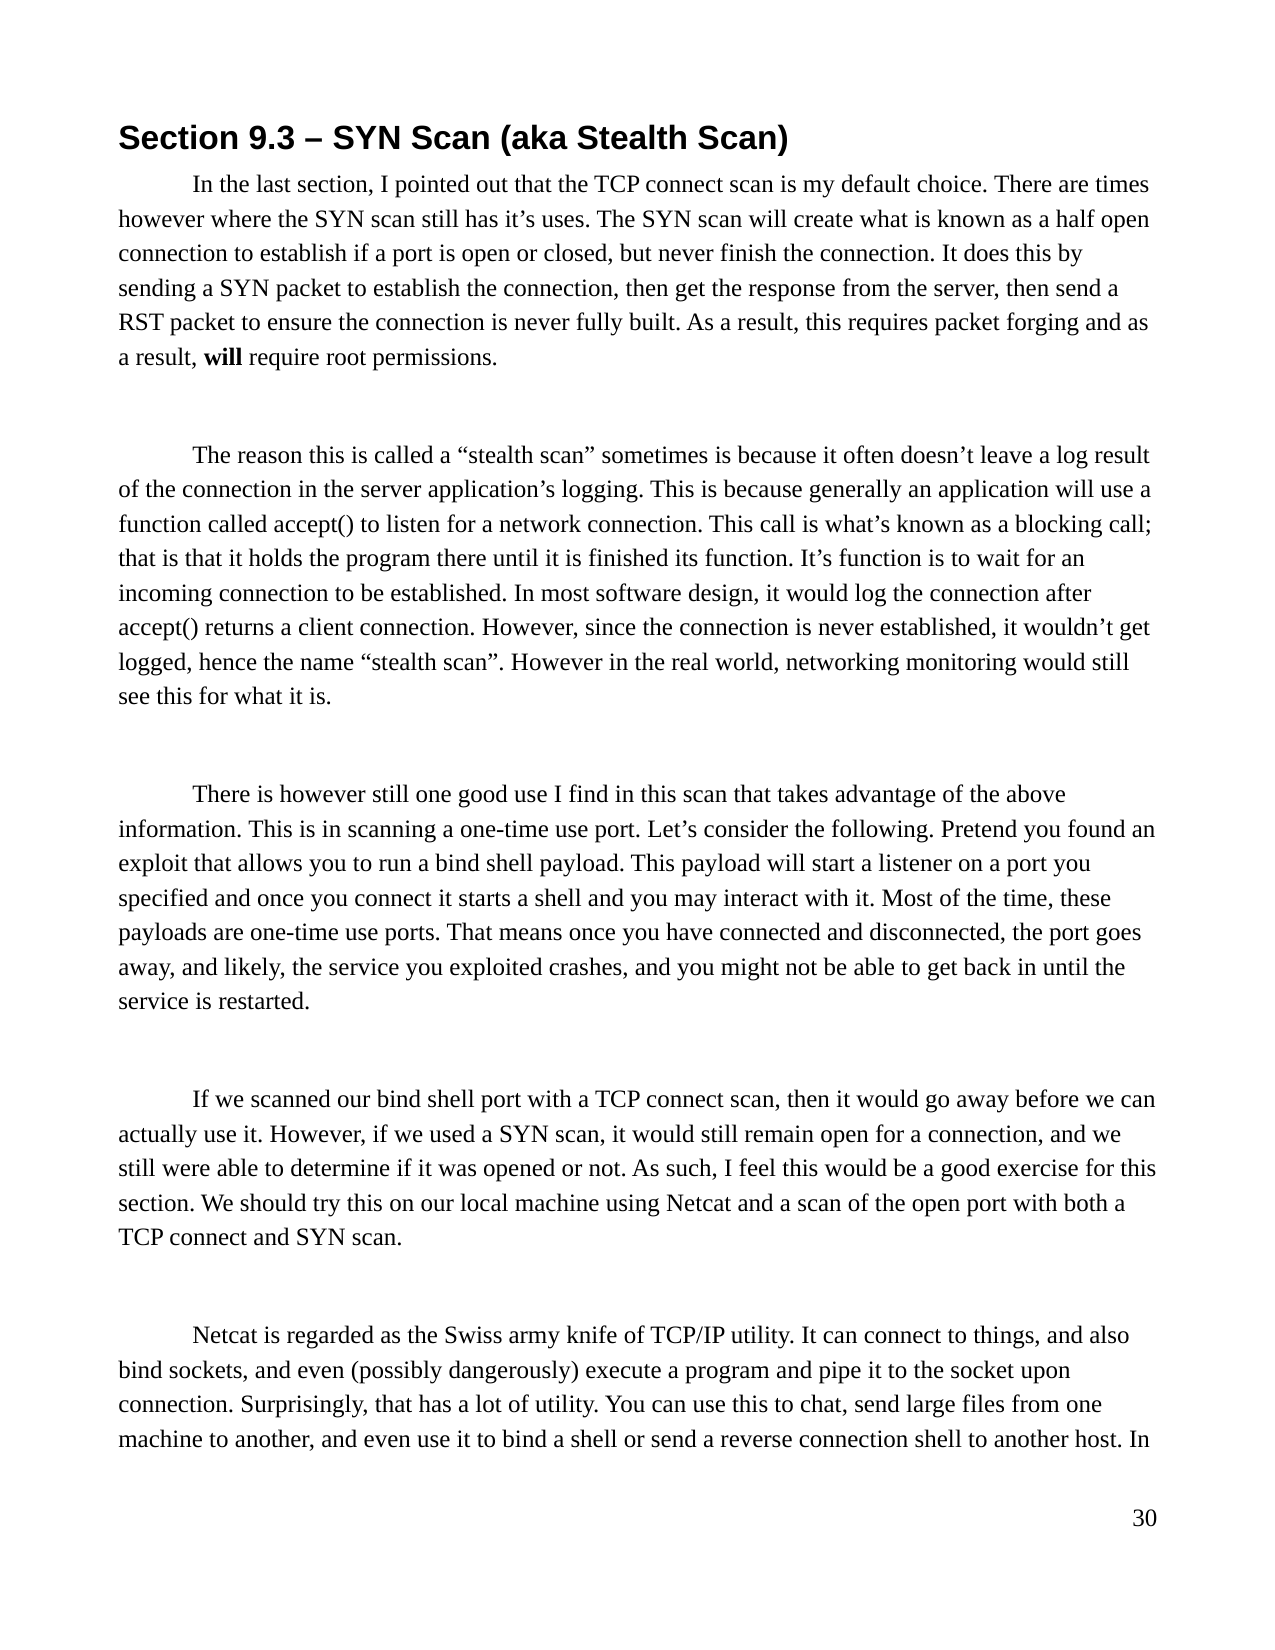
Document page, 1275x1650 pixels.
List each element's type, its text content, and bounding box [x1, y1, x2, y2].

subtitle Section 9.3 – SYN Scan (aka Stealth Scan) [118, 118, 1157, 157]
text Netcat is regarded as the Swiss army knife of TCP/IP utility. It can connect to things, and also bind sockets, and even (possibly dangerously) execute a program and pipe it to the socket upon connection. Surprisingly, that has a lot of utility. You can use this to chat, send large files from one machine to another, and even use it to bind a shell or send a reverse connection shell to another host. In [118, 1320, 1157, 1452]
text In the last section, I pointed out that the TCP connect scan is my default choice. There are times however where the SYN scan still has it’s uses. The SYN scan will create what is known as a half open connection to establish if a port is open or closed, but never finish the connection. It does this by sending a SYN packet to establish the connection, then get the response from the server, then send a RST packet to ensure the connection is never fully built. As a result, this requires packet forging and as a result, will require root permissions. [118, 169, 1157, 370]
text The reason this is called a “stealth scan” sometimes is because it often doesn’t leave a log result of the connection in the server application’s logging. This is because generally an application will use a function called accept() to listen for a network connection. This call is what’s known as a blocking call; that is that it holds the program there until it is finished its function. It’s function is to wait for an incoming connection to be established. In most software design, it would log the connection after accept() returns a client connection. However, since the connection is never established, it wouldn’t get logged, hence the name “stealth scan”. However in the real world, networking monitoring would still see this for what it is. [118, 440, 1157, 710]
text There is however still one good use I find in this scan that takes advantage of the above information. This is in scanning a one-time use port. Let’s consider the following. Pretend you found an exploit that allows you to run a bind shell payload. This payload will start a listener on a port you specified and once you connect it starts a shell and you may interact with it. Most of the time, these payloads are one-time use ports. That means once you have connected and disconnected, the port goes away, and likely, the service you exploited crashes, and you might not be able to get back in until the service is restarted. [118, 779, 1157, 1015]
text If we scanned our bind shell port with a TCP connect scan, then it would go away before we can actually use it. However, if we used a SYN scan, it would still remain open for a connection, and we still were able to determine if it was opened or not. As such, I feel this would be a good exercise for this section. We should try this on our local machine using Netcat and a scan of the open port with both a TCP connect and SYN scan. [118, 1084, 1157, 1251]
